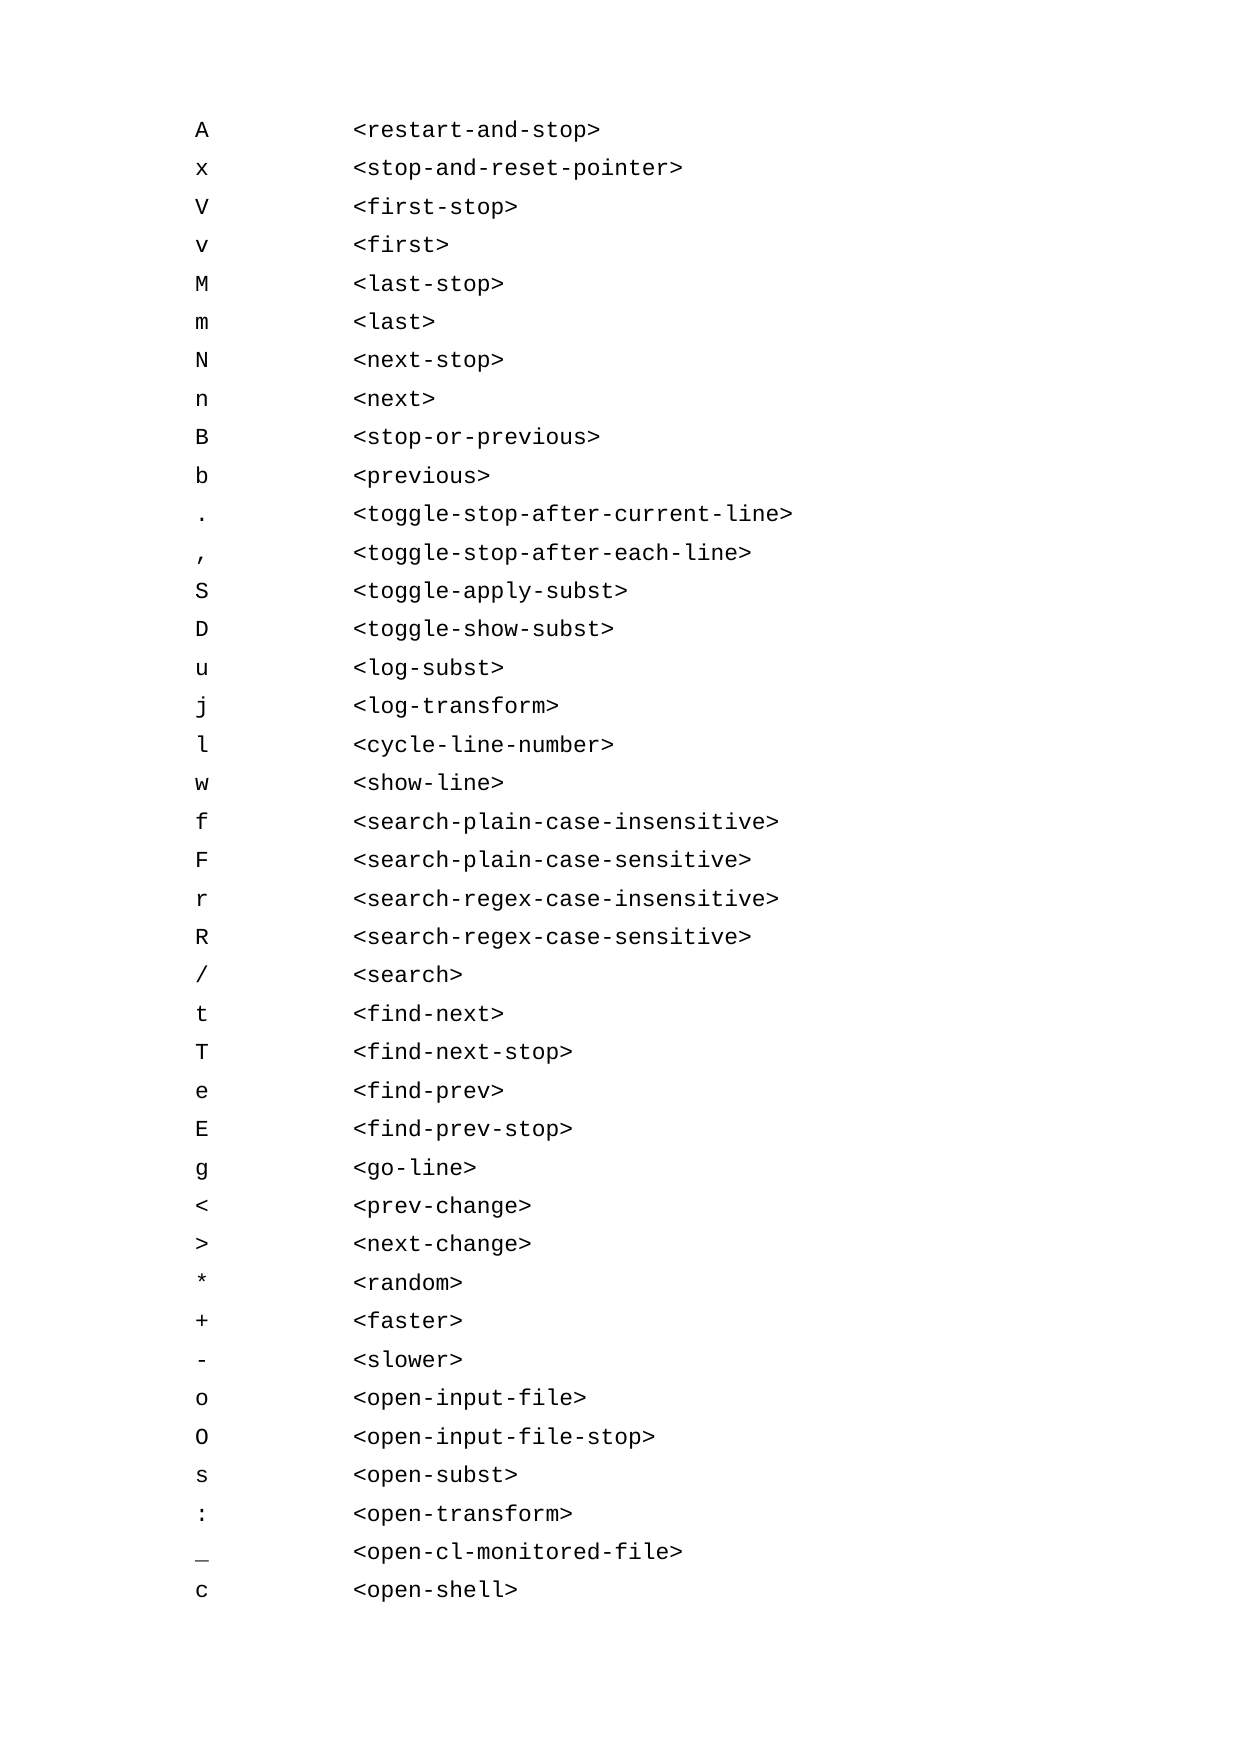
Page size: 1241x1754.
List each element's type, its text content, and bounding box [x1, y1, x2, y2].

text , <toggle-stop-after-each-line> [195, 541, 1122, 567]
text v <first> [195, 233, 1122, 259]
text - <slower> [195, 1348, 1122, 1374]
text B <stop-or-previous> [195, 426, 1122, 452]
text F <search-plain-case-sensitive> [195, 848, 1122, 874]
text o <open-input-file> [195, 1387, 1122, 1412]
text A <restart-and-stop> [195, 118, 1122, 144]
text O <open-input-file-stop> [195, 1425, 1122, 1451]
text : <open-transform> [195, 1502, 1122, 1528]
text j <log-transform> [195, 695, 1122, 721]
text u <log-subst> [195, 656, 1122, 682]
text b <previous> [195, 464, 1122, 490]
text w <show-line> [195, 772, 1122, 797]
text N <next-stop> [195, 349, 1122, 375]
text _ <open-cl-monitored-file> [195, 1540, 1122, 1566]
text f <search-plain-case-insensitive> [195, 810, 1122, 836]
text > <next-change> [195, 1233, 1122, 1259]
text t <find-next> [195, 1002, 1122, 1028]
text e <find-prev> [195, 1079, 1122, 1105]
text n <next> [195, 387, 1122, 413]
text g <go-line> [195, 1156, 1122, 1182]
text . <toggle-stop-after-current-line> [195, 502, 1122, 528]
text D <toggle-show-subst> [195, 618, 1122, 644]
text m <last> [195, 310, 1122, 336]
text r <search-regex-case-insensitive> [195, 887, 1122, 913]
text x <stop-and-reset-pointer> [195, 157, 1122, 182]
text s <open-subst> [195, 1463, 1122, 1489]
text V <first-stop> [195, 195, 1122, 221]
text M <last-stop> [195, 272, 1122, 298]
text S <toggle-apply-subst> [195, 579, 1122, 605]
text < <prev-change> [195, 1194, 1122, 1220]
text l <cycle-line-number> [195, 733, 1122, 759]
text / <search> [195, 964, 1122, 990]
text R <search-regex-case-sensitive> [195, 925, 1122, 951]
text + <faster> [195, 1310, 1122, 1336]
text T <find-next-stop> [195, 1041, 1122, 1067]
text E <find-prev-stop> [195, 1117, 1122, 1143]
text c <open-shell> [195, 1579, 1122, 1605]
text * <random> [195, 1271, 1122, 1297]
